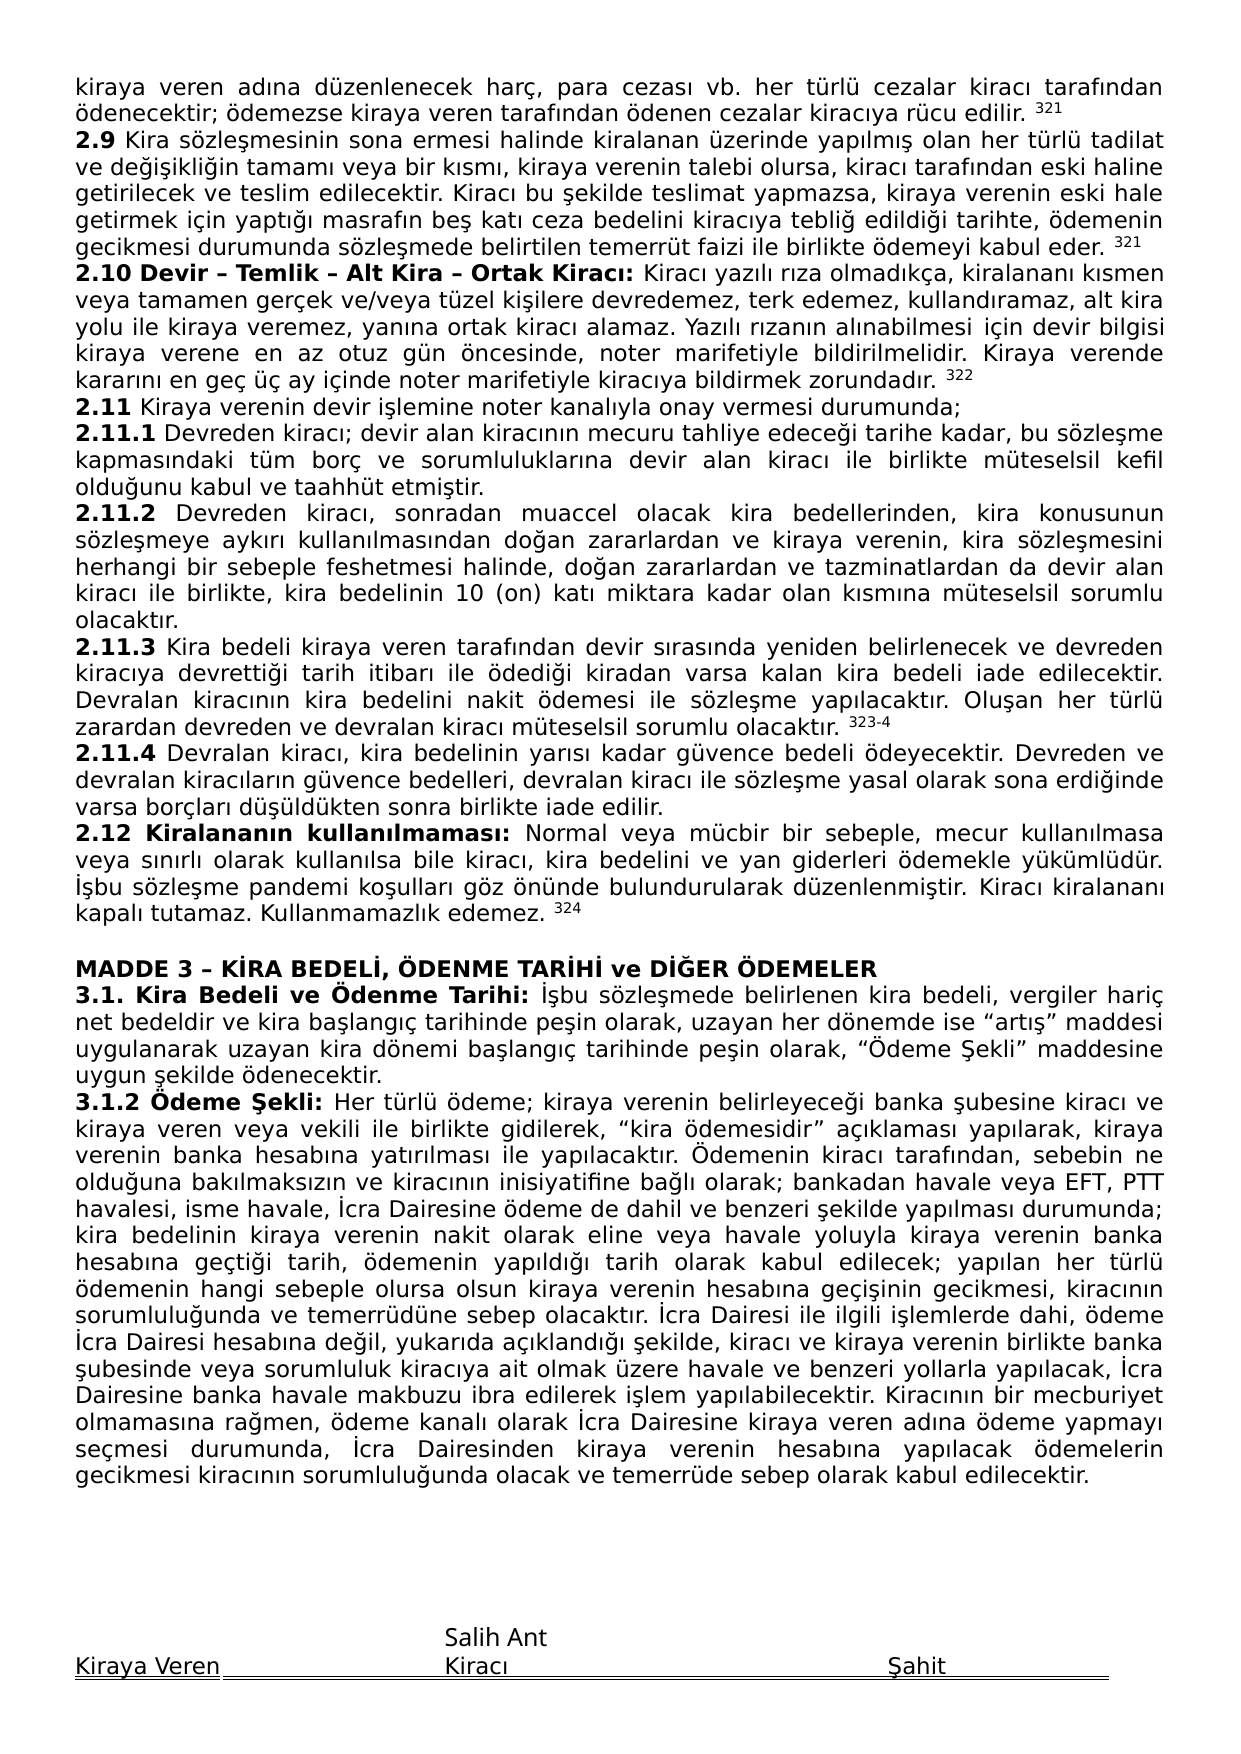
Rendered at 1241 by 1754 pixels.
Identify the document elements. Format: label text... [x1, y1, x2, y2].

text MADDE 3 – KİRA BEDELİ, ÖDENME TARİHİ ve DİĞER ÖDEMELER [75, 956, 1165, 982]
text 2.12 Kiralananın kullanılmaması: Normal veya mücbir bir sebeple, mecur kullanılmasa veya sınırlı olarak kullanılsa bile kiracı, kira bedelini ve yan giderleri ödemekle yükümlüdür. İşbu sözleşme pandemi koşulları göz önünde bulundurularak düzenlenmiştir. Kiracı kiralananı kapalı tutamaz. Kullanmamazlık edemez. 324 [75, 820, 1165, 927]
text 2.11.4 Devralan kiracı, kira bedelinin yarısı kadar güvence bedeli ödeyecektir. Devreden ve devralan kiracıların güvence bedelleri, devralan kiracı ile sözleşme yasal olarak sona erdiğinde varsa borçları düşüldükten sonra birlikte iade edilir. [75, 740, 1165, 820]
text kiraya veren adına düzenlenecek harç, para cezası vb. her türlü cezalar kiracı tarafından ödenecektir; ödemezse kiraya veren tarafından ödenen cezalar kiracıya rücu edilir. 321 [75, 74, 1165, 127]
text 3.1. Kira Bedeli ve Ödenme Tarihi: İşbu sözleşmede belirlenen kira bedeli, vergiler hariç net bedeldir ve kira başlangıç tarihinde peşin olarak, uzayan her dönemde ise “artış” maddesi uygulanarak uzayan kira dönemi başlangıç tarihinde peşin olarak, “Ödeme Şekli” maddesine uygun şekilde ödenecektir. [75, 982, 1165, 1089]
text 2.11.3 Kira bedeli kiraya veren tarafından devir sırasında yeniden belirlenecek ve devreden kiracıya devrettiği tarih itibarı ile ödediği kiradan varsa kalan kira bedeli iade edilecektir. Devralan kiracının kira bedelini nakit ödemesi ile sözleşme yapılacaktır. Oluşan her türlü zarardan devreden ve devralan kiracı müteselsil sorumlu olacaktır. 323-4 [75, 634, 1165, 740]
text 2.11 Kiraya verenin devir işlemine noter kanalıyla onay vermesi durumunda; [75, 394, 1165, 420]
text 3.1.2 Ödeme Şekli: Her türlü ödeme; kiraya verenin belirleyeceği banka şubesine kiracı ve kiraya veren veya vekili ile birlikte gidilerek, “kira ödemesidir” açıklaması yapılarak, kiraya verenin banka hesabına yatırılması ile yapılacaktır. Ödemenin kiracı tarafından, sebebin ne olduğuna bakılmaksızın ve kiracının inisiyatifine bağlı olarak; bankadan havale veya EFT, PTT havalesi, isme havale, İcra Dairesine ödeme de dahil ve benzeri şekilde yapılması durumunda; kira bedelinin kiraya verenin nakit olarak eline veya havale yoluyla kiraya verenin banka hesabına geçtiği tarih, ödemenin yapıldığı tarih olarak kabul edilecek; yapılan her türlü ödemenin hangi sebeple olursa olsun kiraya verenin hesabına geçişinin gecikmesi, kiracının sorumluluğunda ve temerrüdüne sebep olacaktır. İcra Dairesi ile ilgili işlemlerde dahi, ödeme İcra Dairesi hesabına değil, yukarıda açıklandığı şekilde, kiracı ve kiraya verenin birlikte banka şubesinde veya sorumluluk kiracıya ait olmak üzere havale ve benzeri yollarla yapılacak, İcra Dairesine banka havale makbuzu ibra edilerek işlem yapılabilecektir. Kiracının bir mecburiyet olmamasına rağmen, ödeme kanalı olarak İcra Dairesine kiraya veren adına ödeme yapmayı seçmesi durumunda, İcra Dairesinden kiraya verenin hesabına yapılacak ödemelerin gecikmesi kiracının sorumluluğunda olacak ve temerrüde sebep olarak kabul edilecektir. [75, 1089, 1165, 1489]
text 2.11.1 Devreden kiracı; devir alan kiracının mecuru tahliye edeceği tarihe kadar, bu sözleşme kapmasındaki tüm borç ve sorumluluklarına devir alan kiracı ile birlikte müteselsil kefil olduğunu kabul ve taahhüt etmiştir. [75, 420, 1165, 500]
text 2.10 Devir – Temlik – Alt Kira – Ortak Kiracı: Kiracı yazılı rıza olmadıkça, kiralananı kısmen veya tamamen gerçek ve/veya tüzel kişilere devredemez, terk edemez, kullandıramaz, alt kira yolu ile kiraya veremez, yanına ortak kiracı alamaz. Yazılı rızanın alınabilmesi için devir bilgisi kiraya verene en az otuz gün öncesinde, noter marifetiyle bildirilmelidir. Kiraya verende kararını en geç üç ay içinde noter marifetiyle kiracıya bildirmek zorundadır. 322 [75, 260, 1165, 394]
text 2.11.2 Devreden kiracı, sonradan muaccel olacak kira bedellerinden, kira konusunun sözleşmeye aykırı kullanılmasından doğan zararlardan ve kiraya verenin, kira sözleşmesini herhangi bir sebeple feshetmesi halinde, doğan zararlardan ve tazminatlardan da devir alan kiracı ile birlikte, kira bedelinin 10 (on) katı miktara kadar olan kısmına müteselsil sorumlu olacaktır. [75, 500, 1165, 634]
text 2.9 Kira sözleşmesinin sona ermesi halinde kiralanan üzerinde yapılmış olan her türlü tadilat ve değişikliğin tamamı veya bir kısmı, kiraya verenin talebi olursa, kiracı tarafından eski haline getirilecek ve teslim edilecektir. Kiracı bu şekilde teslimat yapmazsa, kiraya verenin eski hale getirmek için yaptığı masrafın beş katı ceza bedelini kiracıya tebliğ edildiği tarihte, ödemenin gecikmesi durumunda sözleşmede belirtilen temerrüt faizi ile birlikte ödemeyi kabul eder. 321 [75, 127, 1165, 260]
